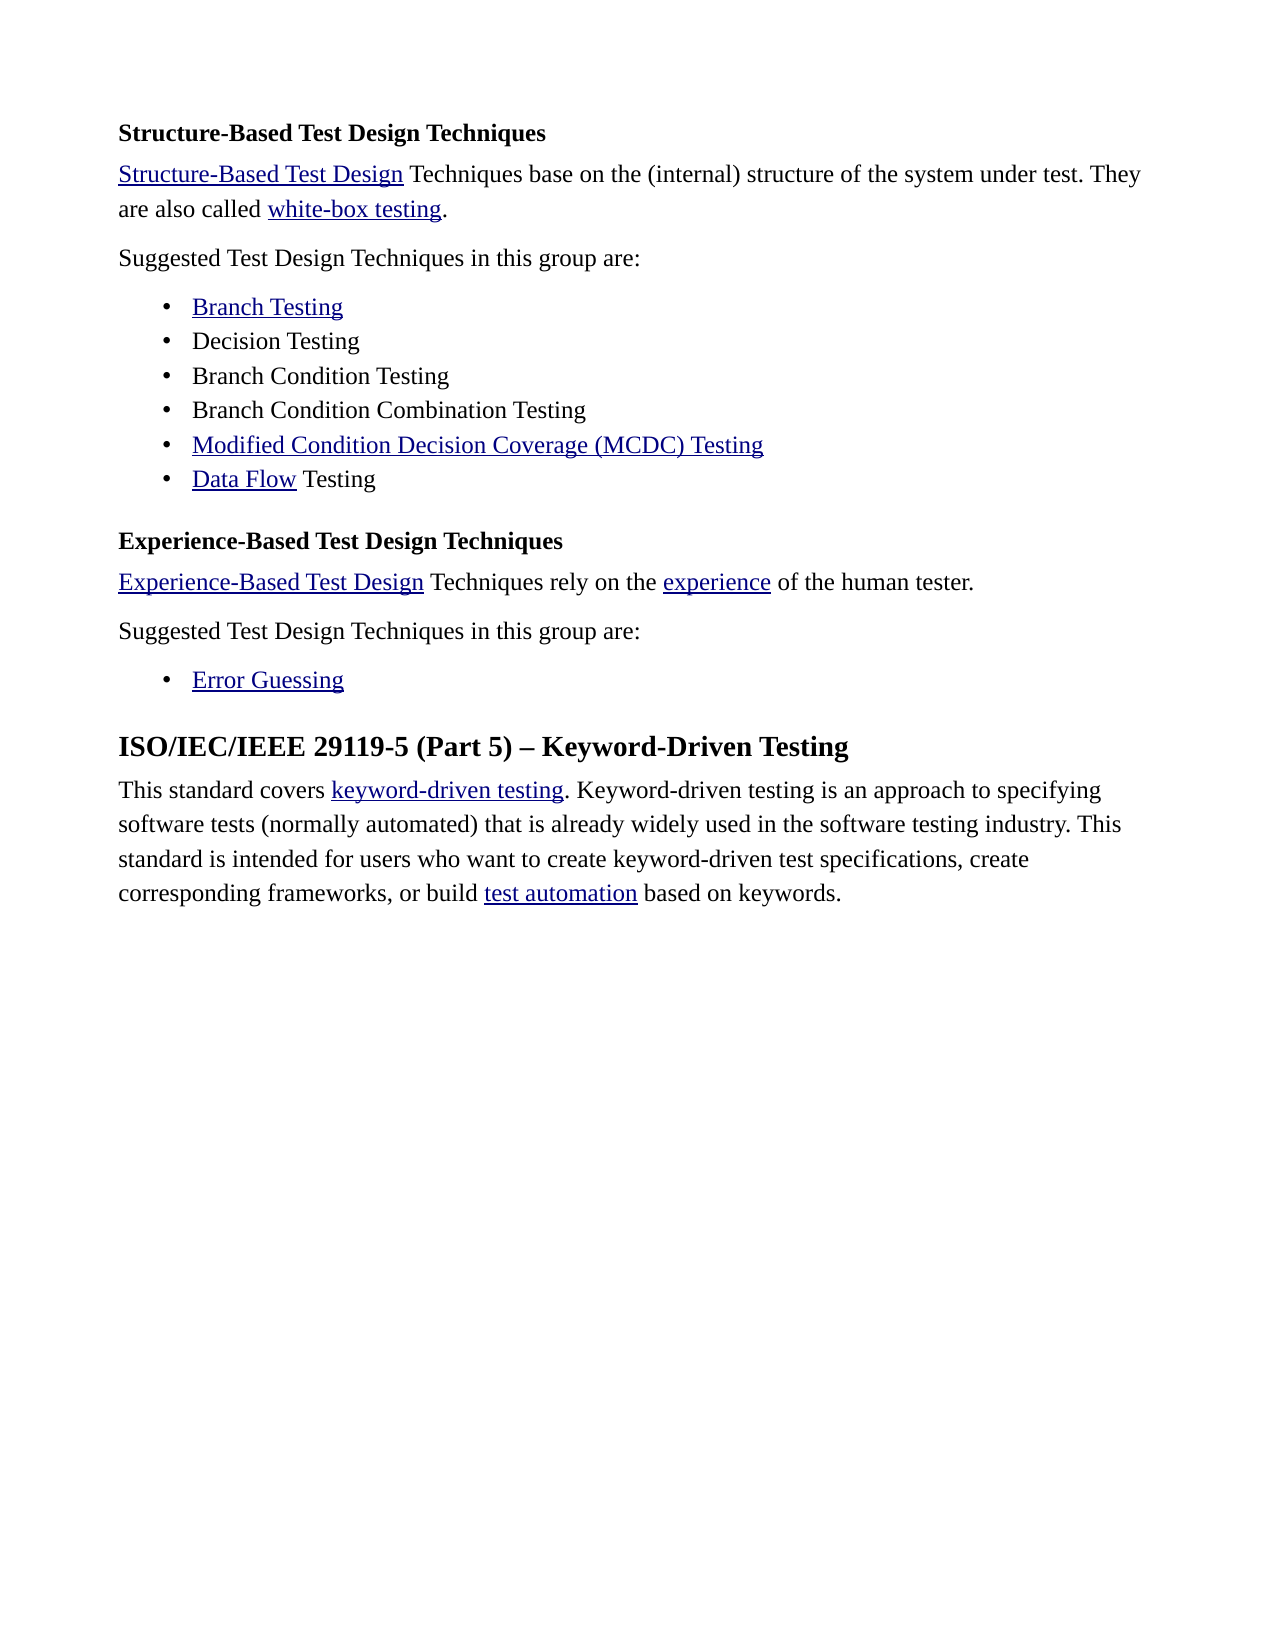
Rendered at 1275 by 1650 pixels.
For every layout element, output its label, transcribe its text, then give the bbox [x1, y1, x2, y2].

text Suggested Test Design Techniques in this group are: [118, 243, 1157, 272]
text Experience-Based Test Design Techniques rely on the experience of the human tester. [118, 567, 1157, 596]
list Branch Condition Testing [162, 361, 1157, 390]
text Structure-Based Test Design Techniques base on the (internal) structure of the system under test. They are also called white-box testing. [118, 159, 1157, 223]
list Branch Testing [162, 292, 1157, 321]
list Error Guessing [162, 665, 1157, 694]
list Modified Condition Decision Coverage (MCDC) Testing [162, 430, 1157, 459]
text Suggested Test Design Techniques in this group are: [118, 616, 1157, 645]
text This standard covers keyword-driven testing. Keyword-driven testing is an approach to specifying software tests (normally automated) that is already widely used in the software testing industry. This standard is intended for users who want to create keyword-driven test specifications, create corresponding frameworks, or build test automation based on keywords. [118, 775, 1157, 907]
subtitle ISO/IEC/IEEE 29119-5 (Part 5) – Keyword-Driven Testing [118, 729, 1157, 762]
subtitle Structure-Based Test Design Techniques [118, 118, 1157, 147]
list Branch Condition Combination Testing [162, 395, 1157, 424]
list Data Flow Testing [162, 464, 1157, 493]
list Decision Testing [162, 326, 1157, 355]
subtitle Experience-Based Test Design Techniques [118, 526, 1157, 555]
